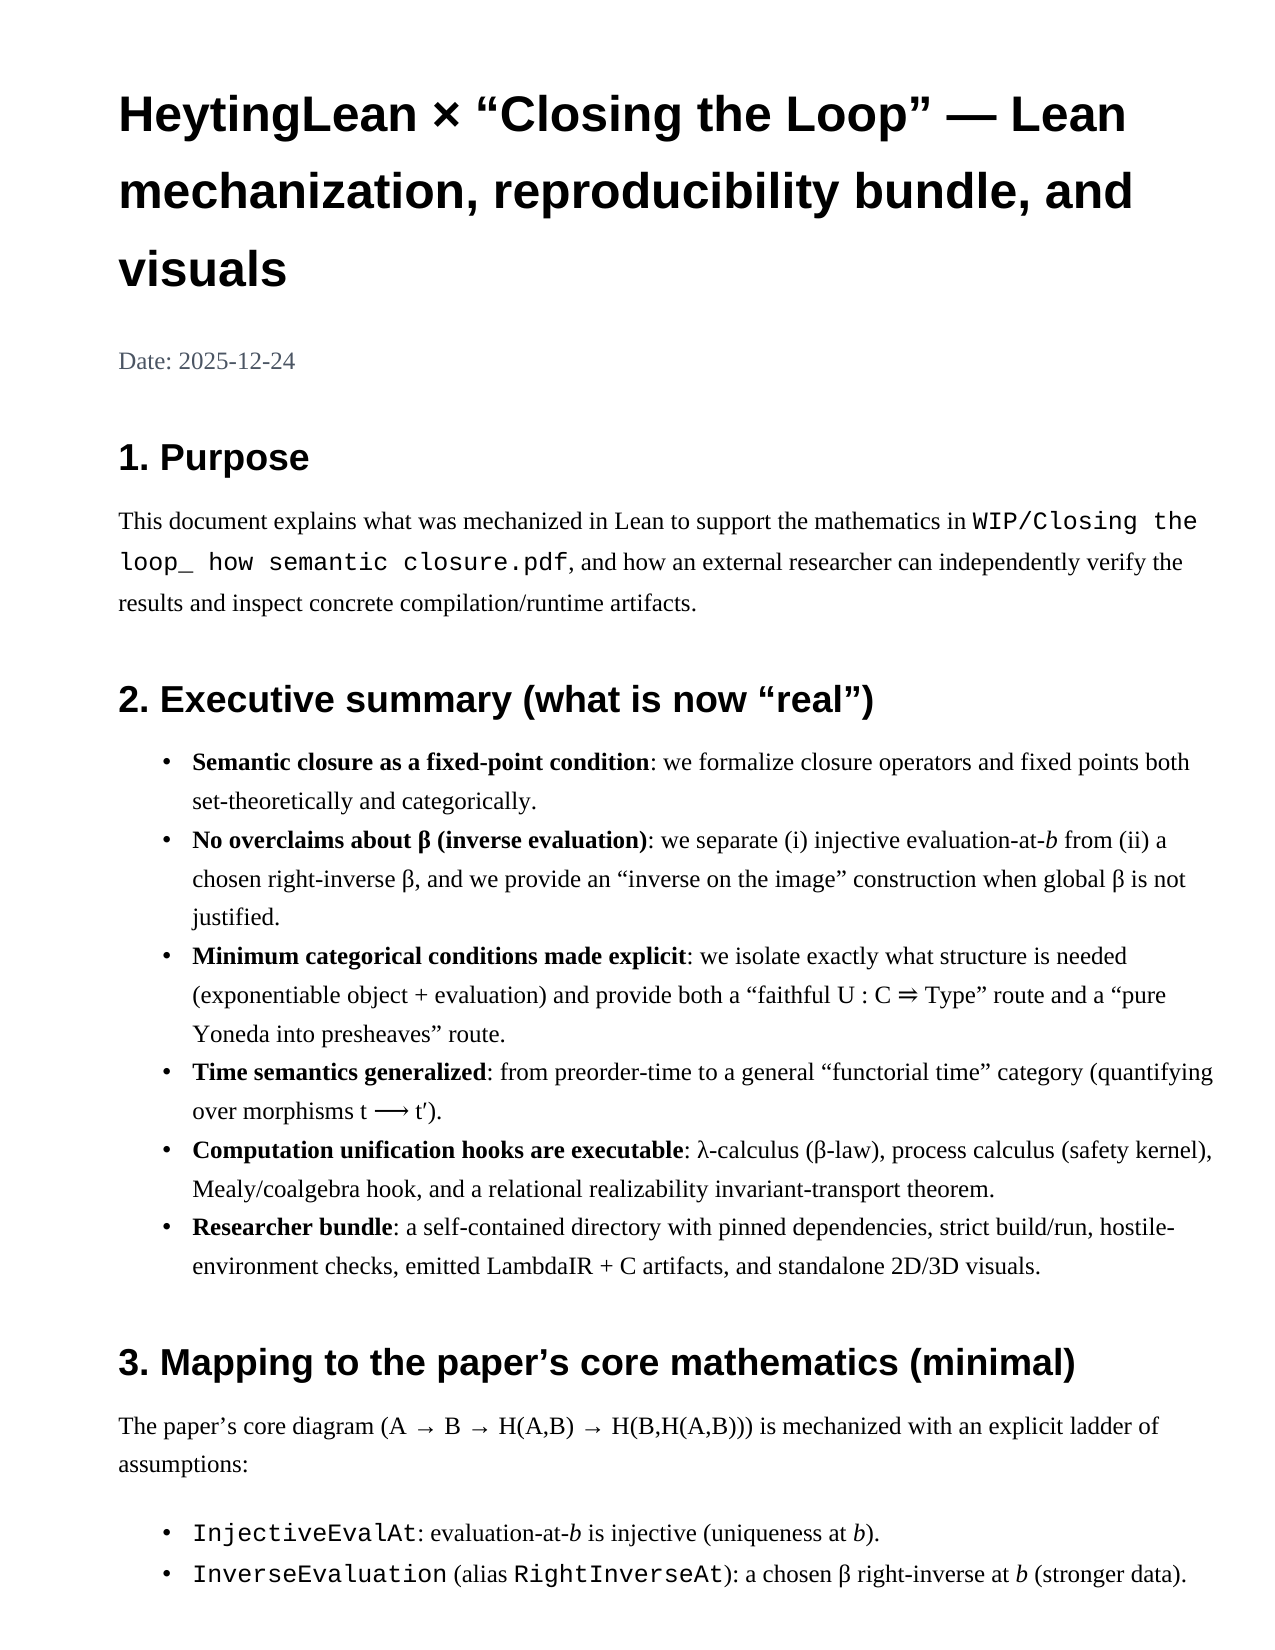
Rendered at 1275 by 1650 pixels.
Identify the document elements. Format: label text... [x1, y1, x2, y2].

list Computation unification hooks are executable: λ-calculus (β-law), process calculus (safety kernel), Mealy/coalgebra hook, and a relational realizability invariant-transport theorem. [162, 1135, 1216, 1202]
subtitle 1. Purpose [118, 435, 1216, 478]
text Date: 2025-12-24 [118, 346, 1216, 375]
list InjectiveEvalAt: evaluation-at-b is injective (uniqueness at b). [162, 1518, 1216, 1549]
list Minimum categorical conditions made explicit: we isolate exactly what structure is needed (exponentiable object + evaluation) and provide both a “faithful U : C ⥤ Type” route and a “pure Yoneda into presheaves” route. [162, 941, 1216, 1047]
subtitle 3. Mapping to the paper’s core mathematics (minimal) [118, 1340, 1216, 1383]
list Time semantics generalized: from preorder-time to a general “functorial time” category (quantifying over morphisms t ⟶ t′). [162, 1057, 1216, 1125]
subtitle HeytingLean × “Closing the Loop” — Lean mechanization, reproducibility bundle, and visuals [118, 84, 1216, 297]
text This document explains what was mechanized in Lean to support the mathematics in WIP/Closing the loop_ how semantic closure.pdf, and how an external researcher can independently verify the results and inspect concrete compilation/runtime artifacts. [118, 506, 1216, 616]
text The paper’s core diagram (A → B → H(A,B) → H(B,H(A,B))) is mechanized with an explicit ladder of assumptions: [118, 1411, 1216, 1478]
list No overclaims about β (inverse evaluation): we separate (i) injective evaluation-at-b from (ii) a chosen right-inverse β, and we provide an “inverse on the image” construction when global β is not justified. [162, 825, 1216, 931]
list Semantic closure as a fixed-point condition: we formalize closure operators and fixed points both set-theoretically and categorically. [162, 747, 1216, 815]
list Researcher bundle: a self-contained directory with pinned dependencies, strict build/run, hostile-environment checks, emitted LambdaIR + C artifacts, and standalone 2D/3D visuals. [162, 1212, 1216, 1280]
list InverseEvaluation (alias RightInverseAt): a chosen β right-inverse at b (stronger data). [162, 1559, 1216, 1590]
subtitle 2. Executive summary (what is now “real”) [118, 677, 1216, 720]
